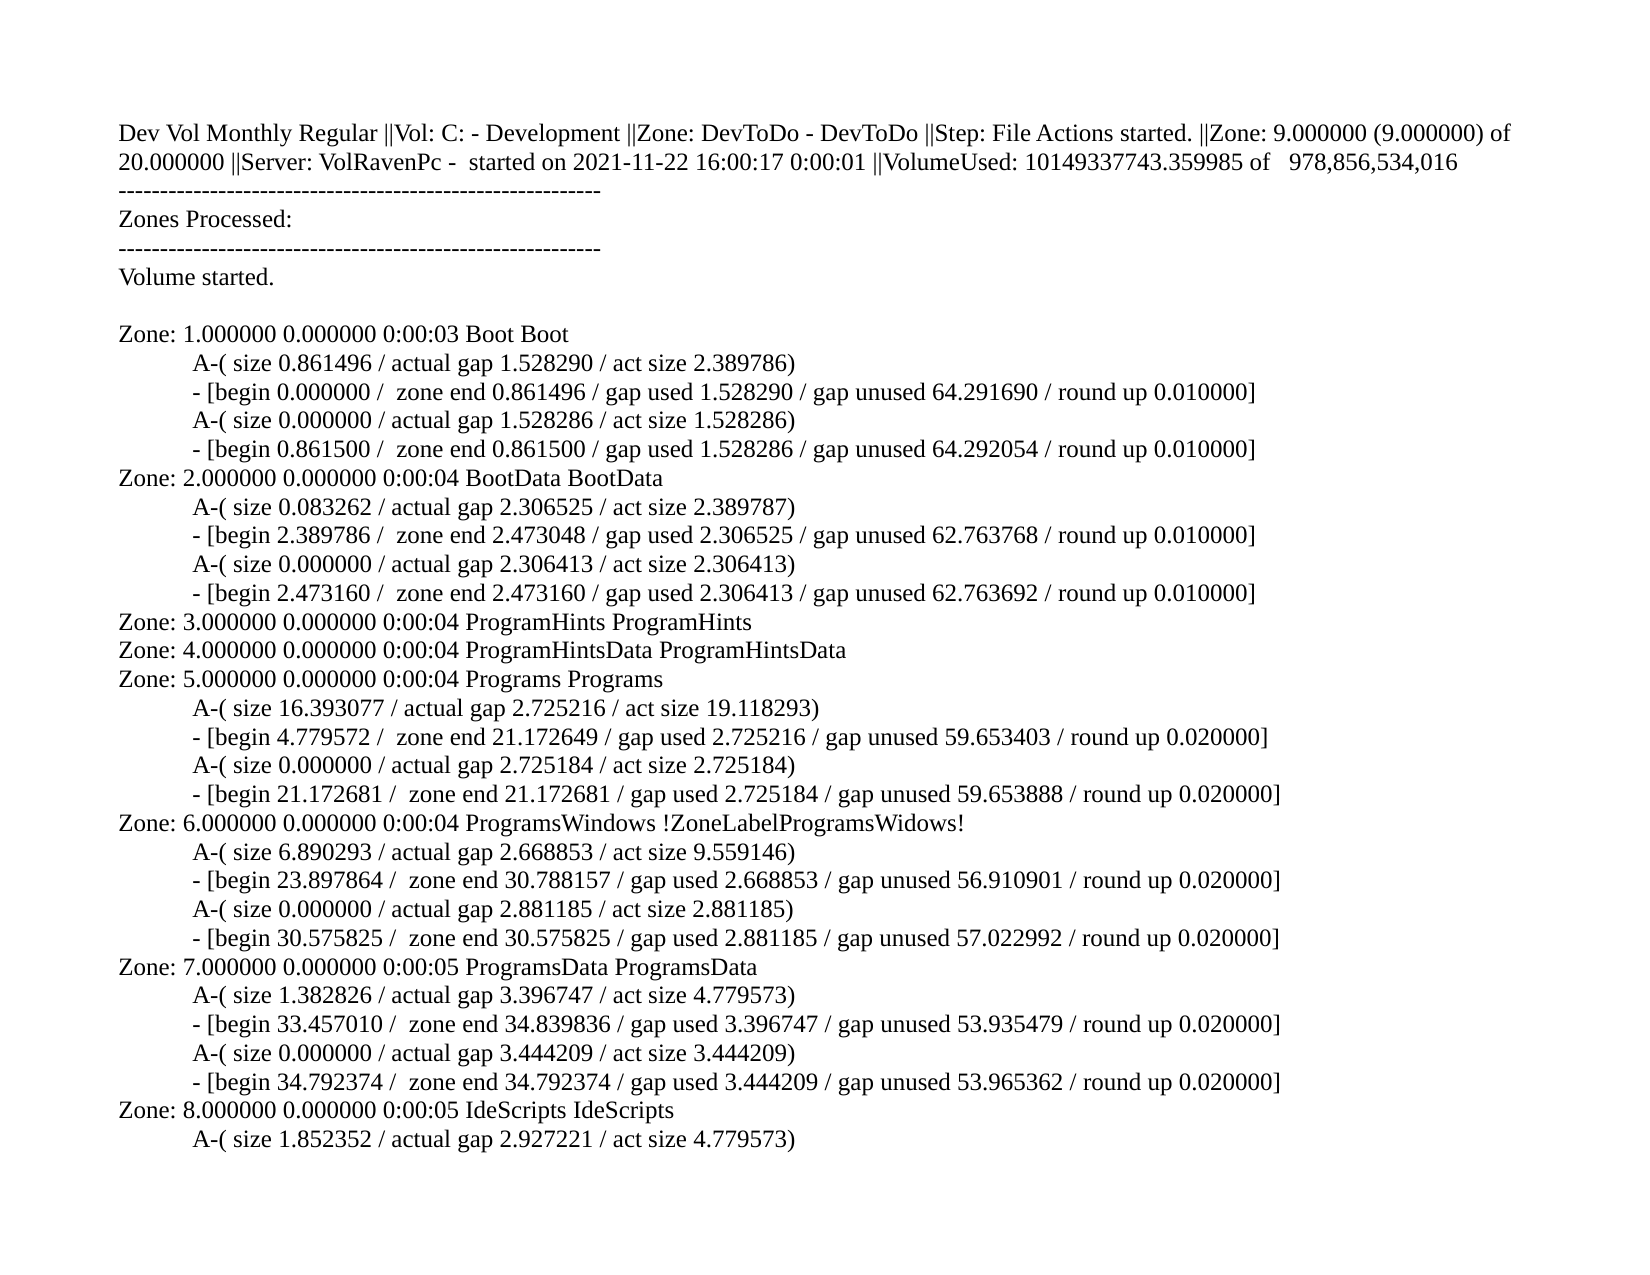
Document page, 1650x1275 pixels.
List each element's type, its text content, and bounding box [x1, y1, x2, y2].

text ---------------------------------------------------------- [118, 233, 1532, 262]
text - [begin 4.779572 / zone end 21.172649 / gap used 2.725216 / gap unused 59.653403 / round up 0.020000] [118, 722, 1532, 751]
text A-( size 16.393077 / actual gap 2.725216 / act size 19.118293) [118, 693, 1532, 722]
text - [begin 0.861500 / zone end 0.861500 / gap used 1.528286 / gap unused 64.292054 / round up 0.010000] [118, 434, 1532, 463]
text Zone: 1.000000 0.000000 0:00:03 Boot Boot [118, 319, 1532, 348]
text Zone: 2.000000 0.000000 0:00:04 BootData BootData [118, 463, 1532, 492]
text - [begin 0.000000 / zone end 0.861496 / gap used 1.528290 / gap unused 64.291690 / round up 0.010000] [118, 377, 1532, 406]
text Zone: 4.000000 0.000000 0:00:04 ProgramHintsData ProgramHintsData [118, 636, 1532, 664]
text Dev Vol Monthly Regular ||Vol: C: - Development ||Zone: DevToDo - DevToDo ||Step: File Actions started. ||Zone: 9.000000 (9.000000) of 20.000000 ||Server: VolRavenPc - started on 2021-11-22 16:00:17 0:00:01 ||VolumeUsed: 10149337743.359985 of 978,856,534,016 [118, 118, 1532, 176]
text A-( size 6.890293 / actual gap 2.668853 / act size 9.559146) [118, 837, 1532, 866]
text Zone: 3.000000 0.000000 0:00:04 ProgramHints ProgramHints [118, 607, 1532, 636]
text A-( size 0.000000 / actual gap 2.306413 / act size 2.306413) [118, 549, 1532, 578]
text A-( size 0.000000 / actual gap 1.528286 / act size 1.528286) [118, 406, 1532, 434]
text ---------------------------------------------------------- [118, 176, 1532, 204]
text A-( size 0.861496 / actual gap 1.528290 / act size 2.389786) [118, 348, 1532, 377]
text - [begin 34.792374 / zone end 34.792374 / gap used 3.444209 / gap unused 53.965362 / round up 0.020000] [118, 1067, 1532, 1096]
text - [begin 30.575825 / zone end 30.575825 / gap used 2.881185 / gap unused 57.022992 / round up 0.020000] [118, 923, 1532, 952]
text - [begin 33.457010 / zone end 34.839836 / gap used 3.396747 / gap unused 53.935479 / round up 0.020000] [118, 1009, 1532, 1038]
text Zone: 7.000000 0.000000 0:00:05 ProgramsData ProgramsData [118, 952, 1532, 981]
text A-( size 0.000000 / actual gap 2.881185 / act size 2.881185) [118, 894, 1532, 923]
text Zones Processed: [118, 204, 1532, 233]
text - [begin 21.172681 / zone end 21.172681 / gap used 2.725184 / gap unused 59.653888 / round up 0.020000] [118, 779, 1532, 808]
text Zone: 5.000000 0.000000 0:00:04 Programs Programs [118, 664, 1532, 693]
text A-( size 0.083262 / actual gap 2.306525 / act size 2.389787) [118, 492, 1532, 521]
text A-( size 1.382826 / actual gap 3.396747 / act size 4.779573) [118, 981, 1532, 1009]
text A-( size 1.852352 / actual gap 2.927221 / act size 4.779573) [118, 1124, 1532, 1153]
text Volume started. [118, 262, 1532, 291]
text A-( size 0.000000 / actual gap 2.725184 / act size 2.725184) [118, 751, 1532, 779]
text - [begin 2.473160 / zone end 2.473160 / gap used 2.306413 / gap unused 62.763692 / round up 0.010000] [118, 578, 1532, 607]
text Zone: 6.000000 0.000000 0:00:04 ProgramsWindows !ZoneLabelProgramsWidows! [118, 808, 1532, 837]
text A-( size 0.000000 / actual gap 3.444209 / act size 3.444209) [118, 1038, 1532, 1067]
text - [begin 23.897864 / zone end 30.788157 / gap used 2.668853 / gap unused 56.910901 / round up 0.020000] [118, 866, 1532, 894]
text - [begin 2.389786 / zone end 2.473048 / gap used 2.306525 / gap unused 62.763768 / round up 0.010000] [118, 521, 1532, 549]
text Zone: 8.000000 0.000000 0:00:05 IdeScripts IdeScripts [118, 1096, 1532, 1124]
